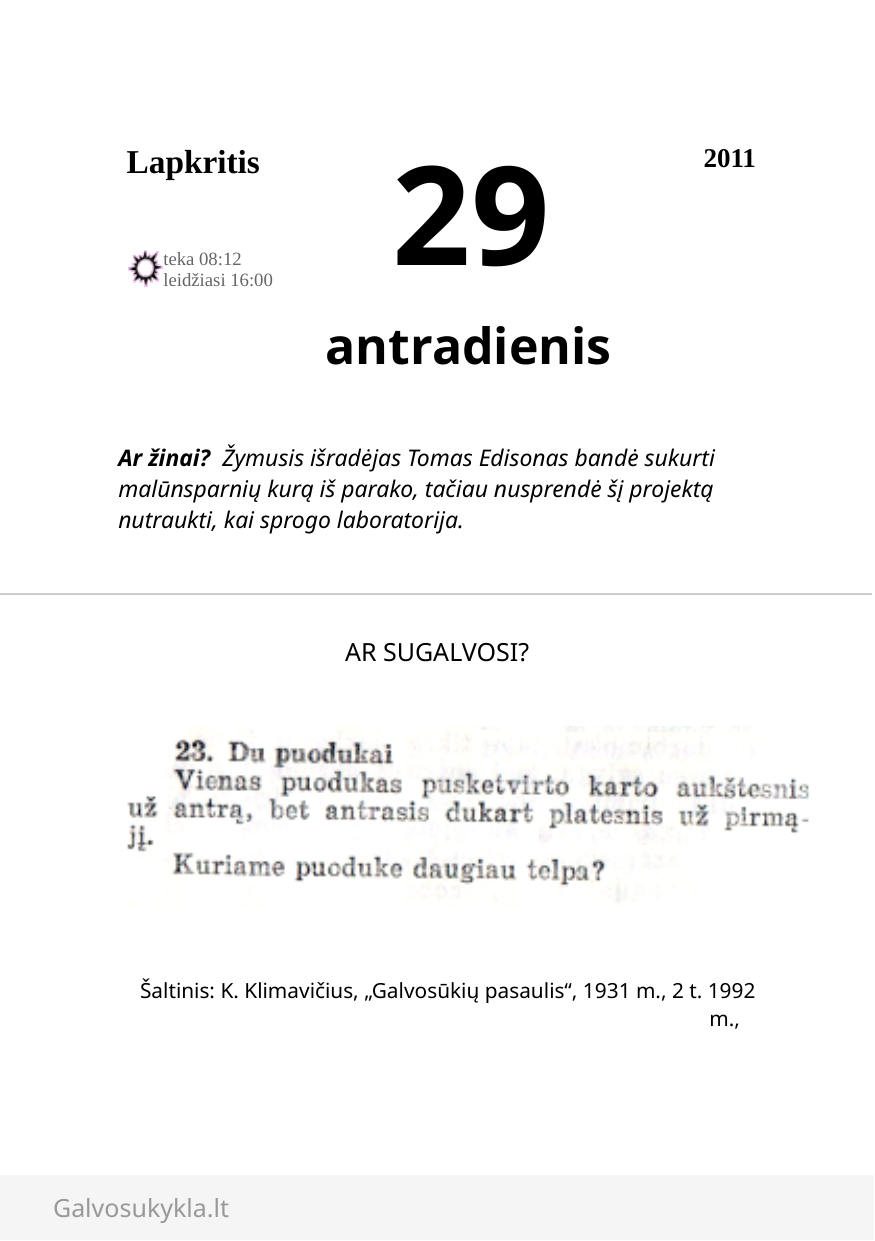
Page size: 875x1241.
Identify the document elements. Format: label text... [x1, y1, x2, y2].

table_header 2011 [638, 118, 756, 379]
text Šaltinis: K. Klimavičius, „Galvosūkių pasaulis“, 1931 m., 2 t. 1992 m., [118, 976, 756, 1033]
table_header 29 antradienis [299, 118, 638, 379]
text AR SUGALVOSI? [118, 635, 756, 669]
table_header Lapkritis teka 08:12 leidžiasi 16:00 [118, 118, 298, 287]
picture [118, 726, 813, 908]
table_header [118, 288, 298, 379]
picture [127, 250, 164, 288]
text Ar žinai? Žymusis išradėjas Tomas Edisonas bandė sukurti malūnsparnių kurą iš parako, tačiau nusprendė šį projektą nutraukti, kai sprogo laboratorija. [118, 442, 756, 536]
